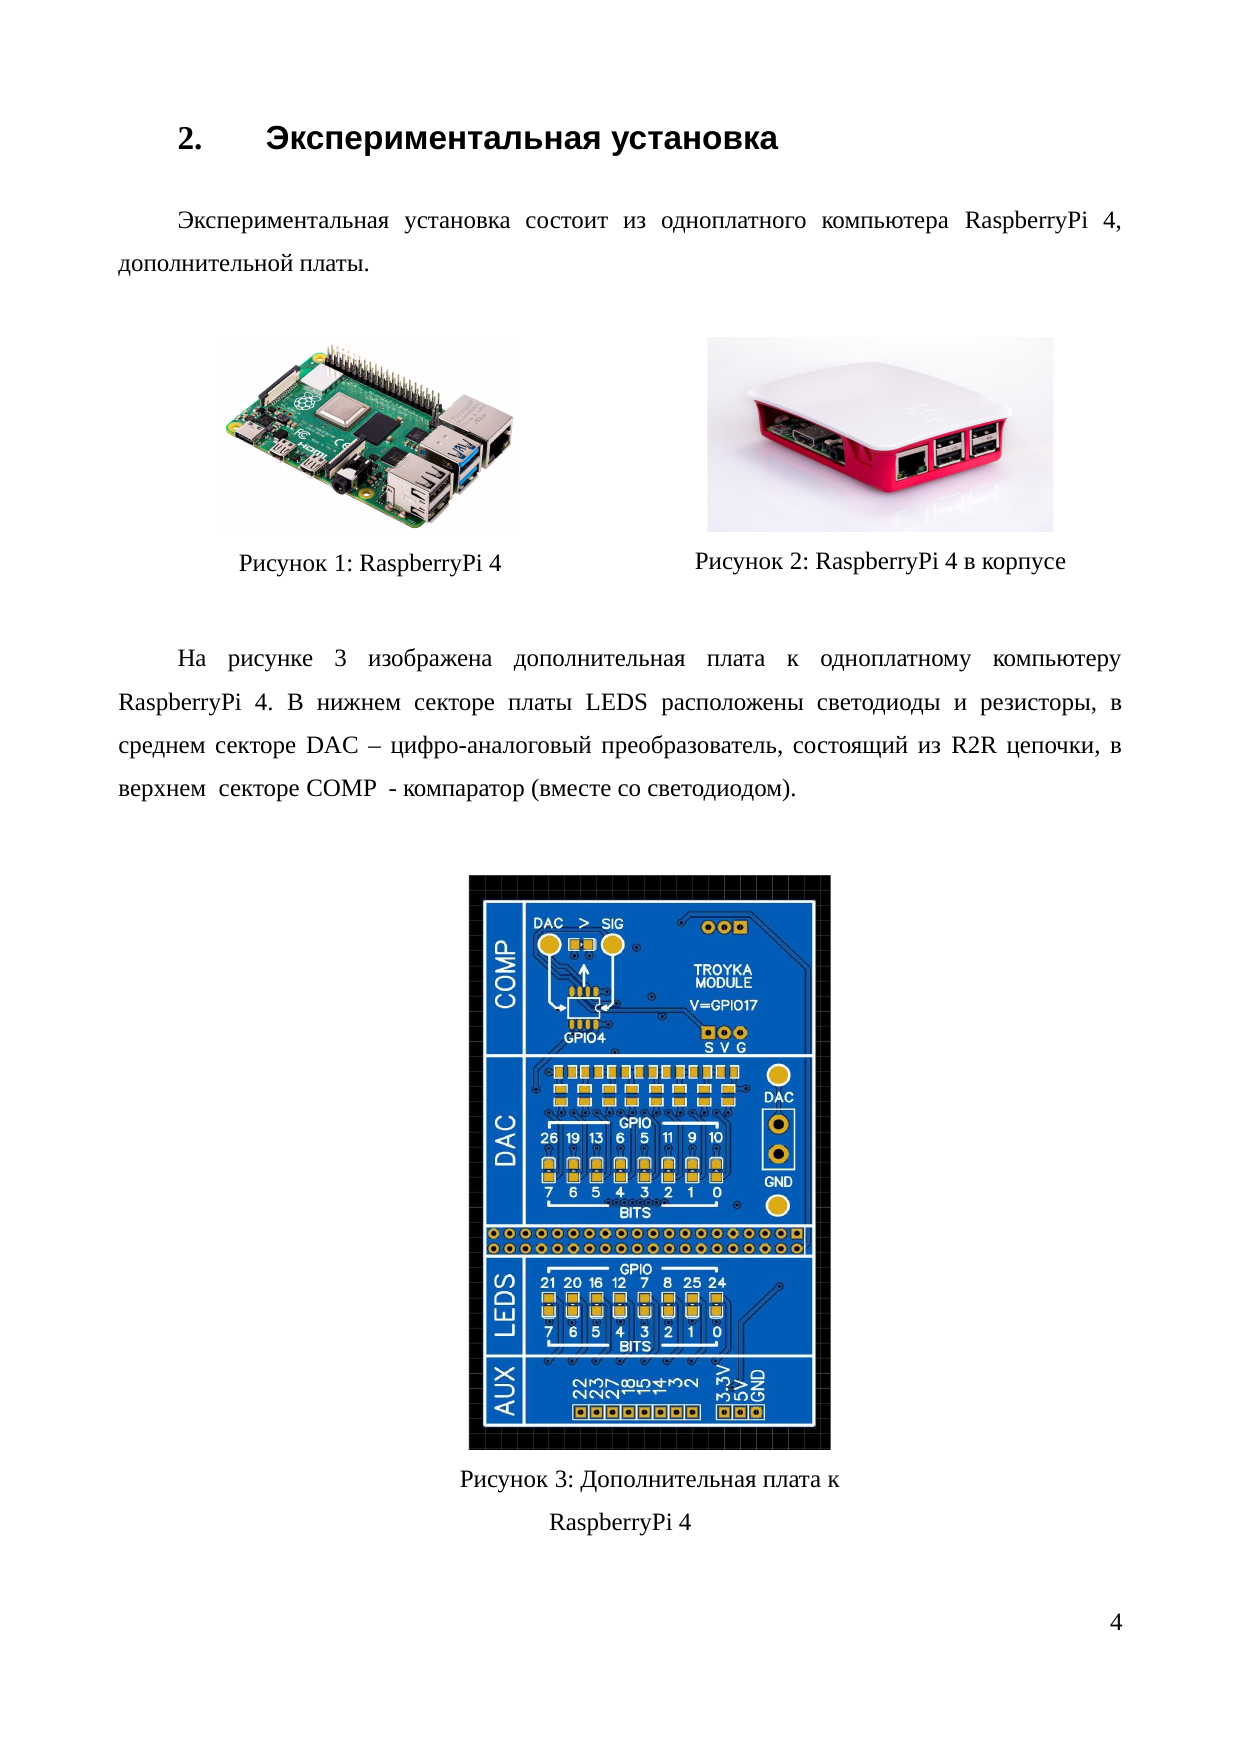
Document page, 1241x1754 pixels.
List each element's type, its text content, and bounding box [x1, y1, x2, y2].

text На рисунке 3 изображена дополнительная плата к одноплатному компьютеру RaspberryPi 4. В нижнем секторе платы LEDS расположены светодиоды и резисторы, в среднем секторе DAC – цифро-аналоговый преобразователь, состоящий из R2R цепочки, в верхнем секторе COMP - компаратор (вместе со светодиодом). [118, 643, 1122, 802]
subtitle Экспериментальная установка [118, 118, 1122, 157]
picture [220, 337, 520, 534]
picture [707, 337, 1054, 532]
table_header [118, 335, 620, 600]
text Рисунок 3: Дополнительная плата к RaspberryPi 4 [379, 1464, 861, 1536]
picture [468, 875, 831, 1450]
text Экспериментальная установка состоит из одноплатного компьютера RaspberryPi 4, дополнительной платы. [118, 205, 1122, 277]
table_header [620, 335, 1123, 600]
